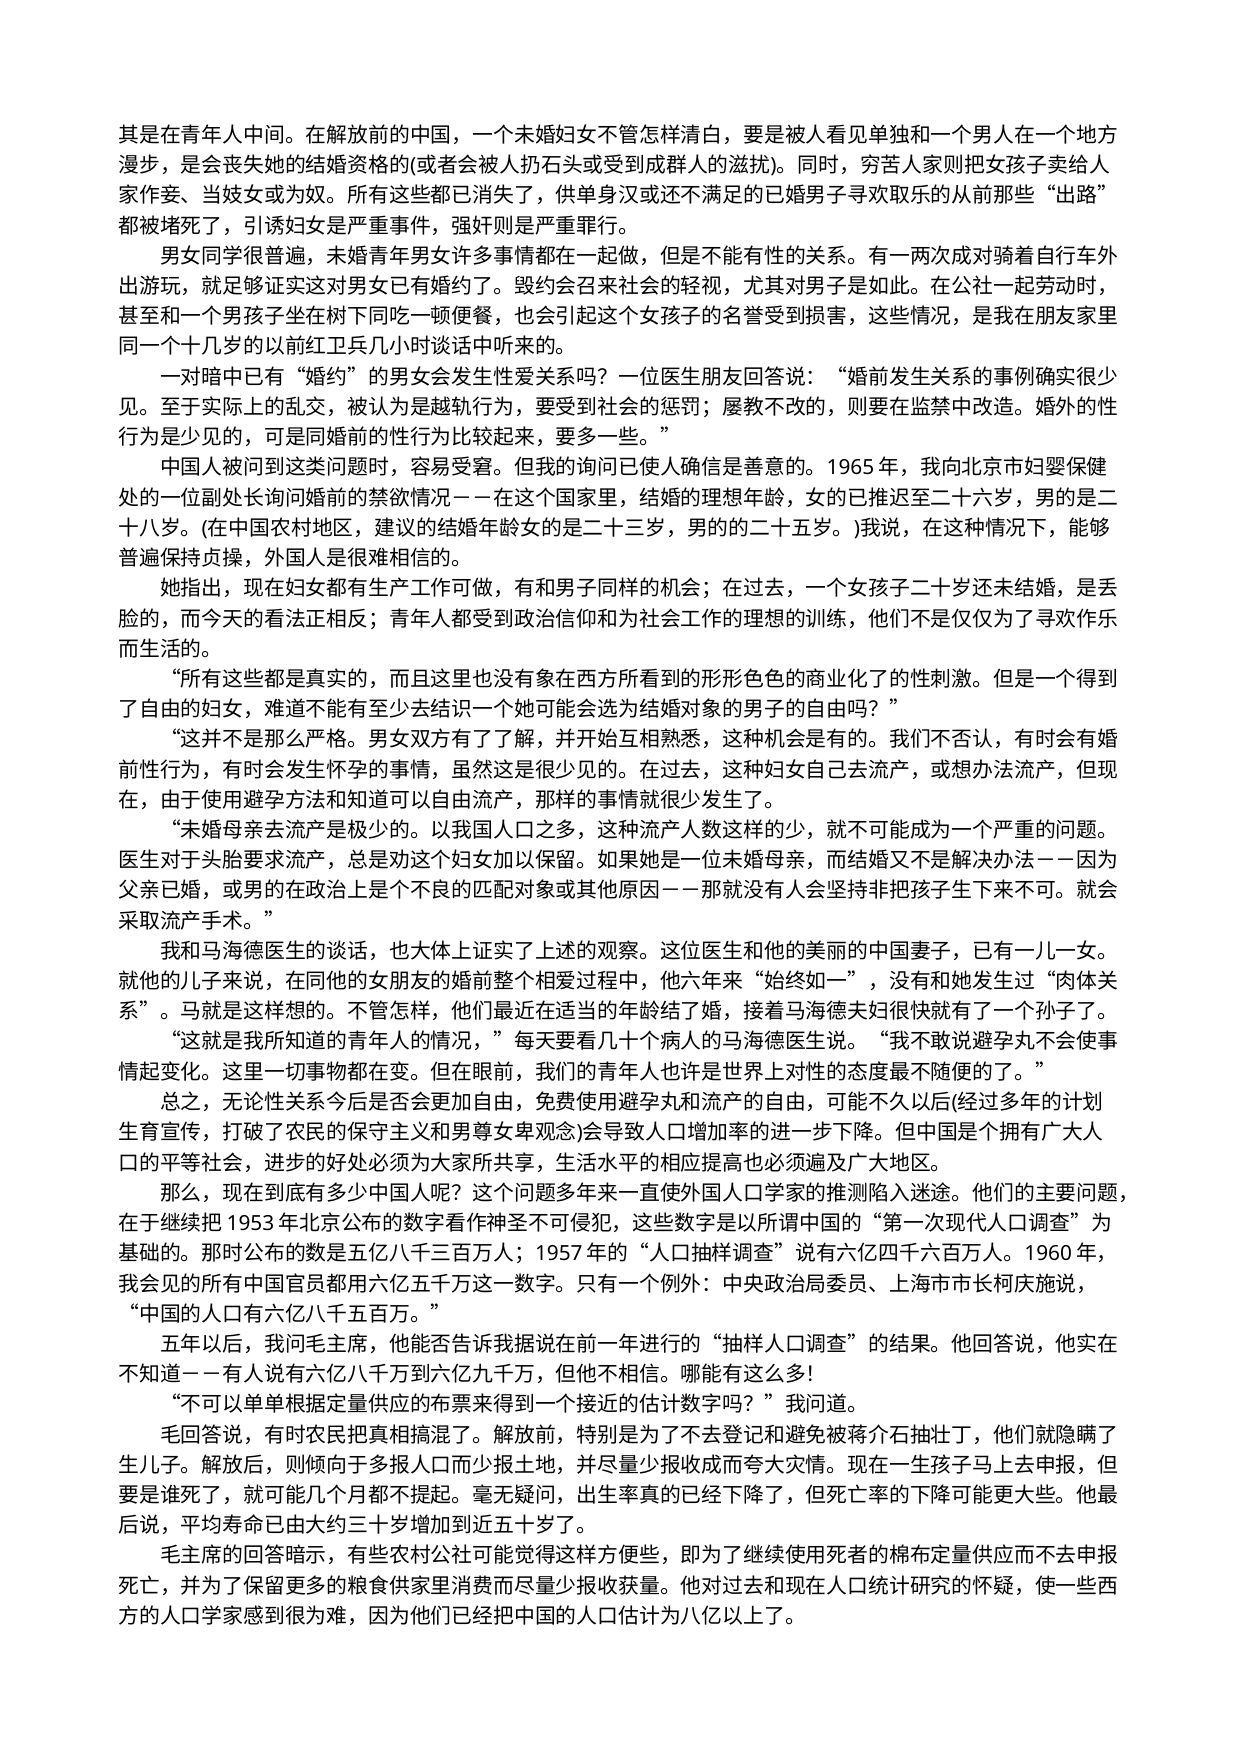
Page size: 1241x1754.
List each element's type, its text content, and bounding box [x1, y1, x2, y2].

text “未婚母亲去流产是极少的。以我国人口之多，这种流产人数这样的少，就不可能成为一个严重的问题。医生对于头胎要求流产，总是劝这个妇女加以保留。如果她是一位未婚母亲，而结婚又不是解决办法－－因为父亲已婚，或男的在政治上是个不良的匹配对象或其他原因－－那就没有人会坚持非把孩子生下来不可。就会采取流产手术。” [118, 813, 1122, 934]
text 毛主席的回答暗示，有些农村公社可能觉得这样方便些，即为了继续使用死者的棉布定量供应而不去申报死亡，并为了保留更多的粮食供家里消费而尽量少报收获量。他对过去和现在人口统计研究的怀疑，使一些西方的人口学家感到很为难，因为他们已经把中国的人口估计为八亿以上了。 [118, 1539, 1122, 1629]
text 五年以后，我问毛主席，他能否告诉我据说在前一年进行的“抽样人口调查”的结果。他回答说，他实在不知道－－有人说有六亿八千万到六亿九千万，但他不相信。哪能有这么多！ [118, 1327, 1122, 1388]
text 她指出，现在妇女都有生产工作可做，有和男子同样的机会；在过去，一个女孩子二十岁还未结婚，是丢脸的，而今天的看法正相反；青年人都受到政治信仰和为社会工作的理想的训练，他们不是仅仅为了寻欢作乐而生活的。 [118, 572, 1122, 662]
text 那么，现在到底有多少中国人呢？这个问题多年来一直使外国人口学家的推测陷入迷途。他们的主要问题，在于继续把1953年北京公布的数字看作神圣不可侵犯，这些数字是以所谓中国的“第一次现代人口调查”为基础的。那时公布的数是五亿八千三百万人；1957年的“人口抽样调查”说有六亿四千六百万人。1960年，我会见的所有中国官员都用六亿五千万这一数字。只有一个例外：中央政治局委员、上海市市长柯庆施说，“中国的人口有六亿八千五百万。” [118, 1176, 1122, 1327]
text 总之，无论性关系今后是否会更加自由，免费使用避孕丸和流产的自由，可能不久以后(经过多年的计划生育宣传，打破了农民的保守主义和男尊女卑观念)会导致人口增加率的进一步下降。但中国是个拥有广大人口的平等社会，进步的好处必须为大家所共享，生活水平的相应提高也必须遍及广大地区。 [118, 1085, 1122, 1176]
text “所有这些都是真实的，而且这里也没有象在西方所看到的形形色色的商业化了的性刺激。但是一个得到了自由的妇女，难道不能有至少去结识一个她可能会选为结婚对象的男子的自由吗？” [118, 662, 1122, 723]
text 一对暗中已有“婚约”的男女会发生性爱关系吗？一位医生朋友回答说：“婚前发生关系的事例确实很少见。至于实际上的乱交，被认为是越轨行为，要受到社会的惩罚；屡教不改的，则要在监禁中改造。婚外的性行为是少见的，可是同婚前的性行为比较起来，要多一些。” [118, 360, 1122, 451]
text 男女同学很普遍，未婚青年男女许多事情都在一起做，但是不能有性的关系。有一两次成对骑着自行车外出游玩，就足够证实这对男女已有婚约了。毁约会召来社会的轻视，尤其对男子是如此。在公社一起劳动时，甚至和一个男孩子坐在树下同吃一顿便餐，也会引起这个女孩子的名誉受到损害，这些情况，是我在朋友家里同一个十几岁的以前红卫兵几小时谈话中听来的。 [118, 239, 1122, 360]
text 其是在青年人中间。在解放前的中国，一个未婚妇女不管怎样清白，要是被人看见单独和一个男人在一个地方漫步，是会丧失她的结婚资格的(或者会被人扔石头或受到成群人的滋扰)。同时，穷苦人家则把女孩子卖给人家作妾、当妓女或为奴。所有这些都已消失了，供单身汉或还不满足的已婚男子寻欢取乐的从前那些“出路”都被堵死了，引诱妇女是严重事件，强奸则是严重罪行。 [118, 118, 1122, 239]
text 毛回答说，有时农民把真相搞混了。解放前，特别是为了不去登记和避免被蒋介石抽壮丁，他们就隐瞒了生儿子。解放后，则倾向于多报人口而少报土地，并尽量少报收成而夸大灾情。现在一生孩子马上去申报，但要是谁死了，就可能几个月都不提起。毫无疑问，出生率真的已经下降了，但死亡率的下降可能更大些。他最后说，平均寿命已由大约三十岁增加到近五十岁了。 [118, 1418, 1122, 1539]
text 我和马海德医生的谈话，也大体上证实了上述的观察。这位医生和他的美丽的中国妻子，已有一儿一女。就他的儿子来说，在同他的女朋友的婚前整个相爱过程中，他六年来“始终如一”，没有和她发生过“肉体关系”。马就是这样想的。不管怎样，他们最近在适当的年龄结了婚，接着马海德夫妇很快就有了一个孙子了。 [118, 934, 1122, 1025]
text “不可以单单根据定量供应的布票来得到一个接近的估计数字吗？”我问道。 [118, 1388, 1122, 1418]
text “这就是我所知道的青年人的情况，”每天要看几十个病人的马海德医生说。“我不敢说避孕丸不会使事情起变化。这里一切事物都在变。但在眼前，我们的青年人也许是世界上对性的态度最不随便的了。” [118, 1025, 1122, 1085]
text 中国人被问到这类问题时，容易受窘。但我的询问已使人确信是善意的。1965年，我向北京市妇婴保健处的一位副处长询问婚前的禁欲情况－－在这个国家里，结婚的理想年龄，女的已推迟至二十六岁，男的是二十八岁。(在中国农村地区，建议的结婚年龄女的是二十三岁，男的的二十五岁。)我说，在这种情况下，能够普遍保持贞操，外国人是很难相信的。 [118, 451, 1122, 572]
text “这并不是那么严格。男女双方有了了解，并开始互相熟悉，这种机会是有的。我们不否认，有时会有婚前性行为，有时会发生怀孕的事情，虽然这是很少见的。在过去，这种妇女自己去流产，或想办法流产，但现在，由于使用避孕方法和知道可以自由流产，那样的事情就很少发生了。 [118, 723, 1122, 813]
